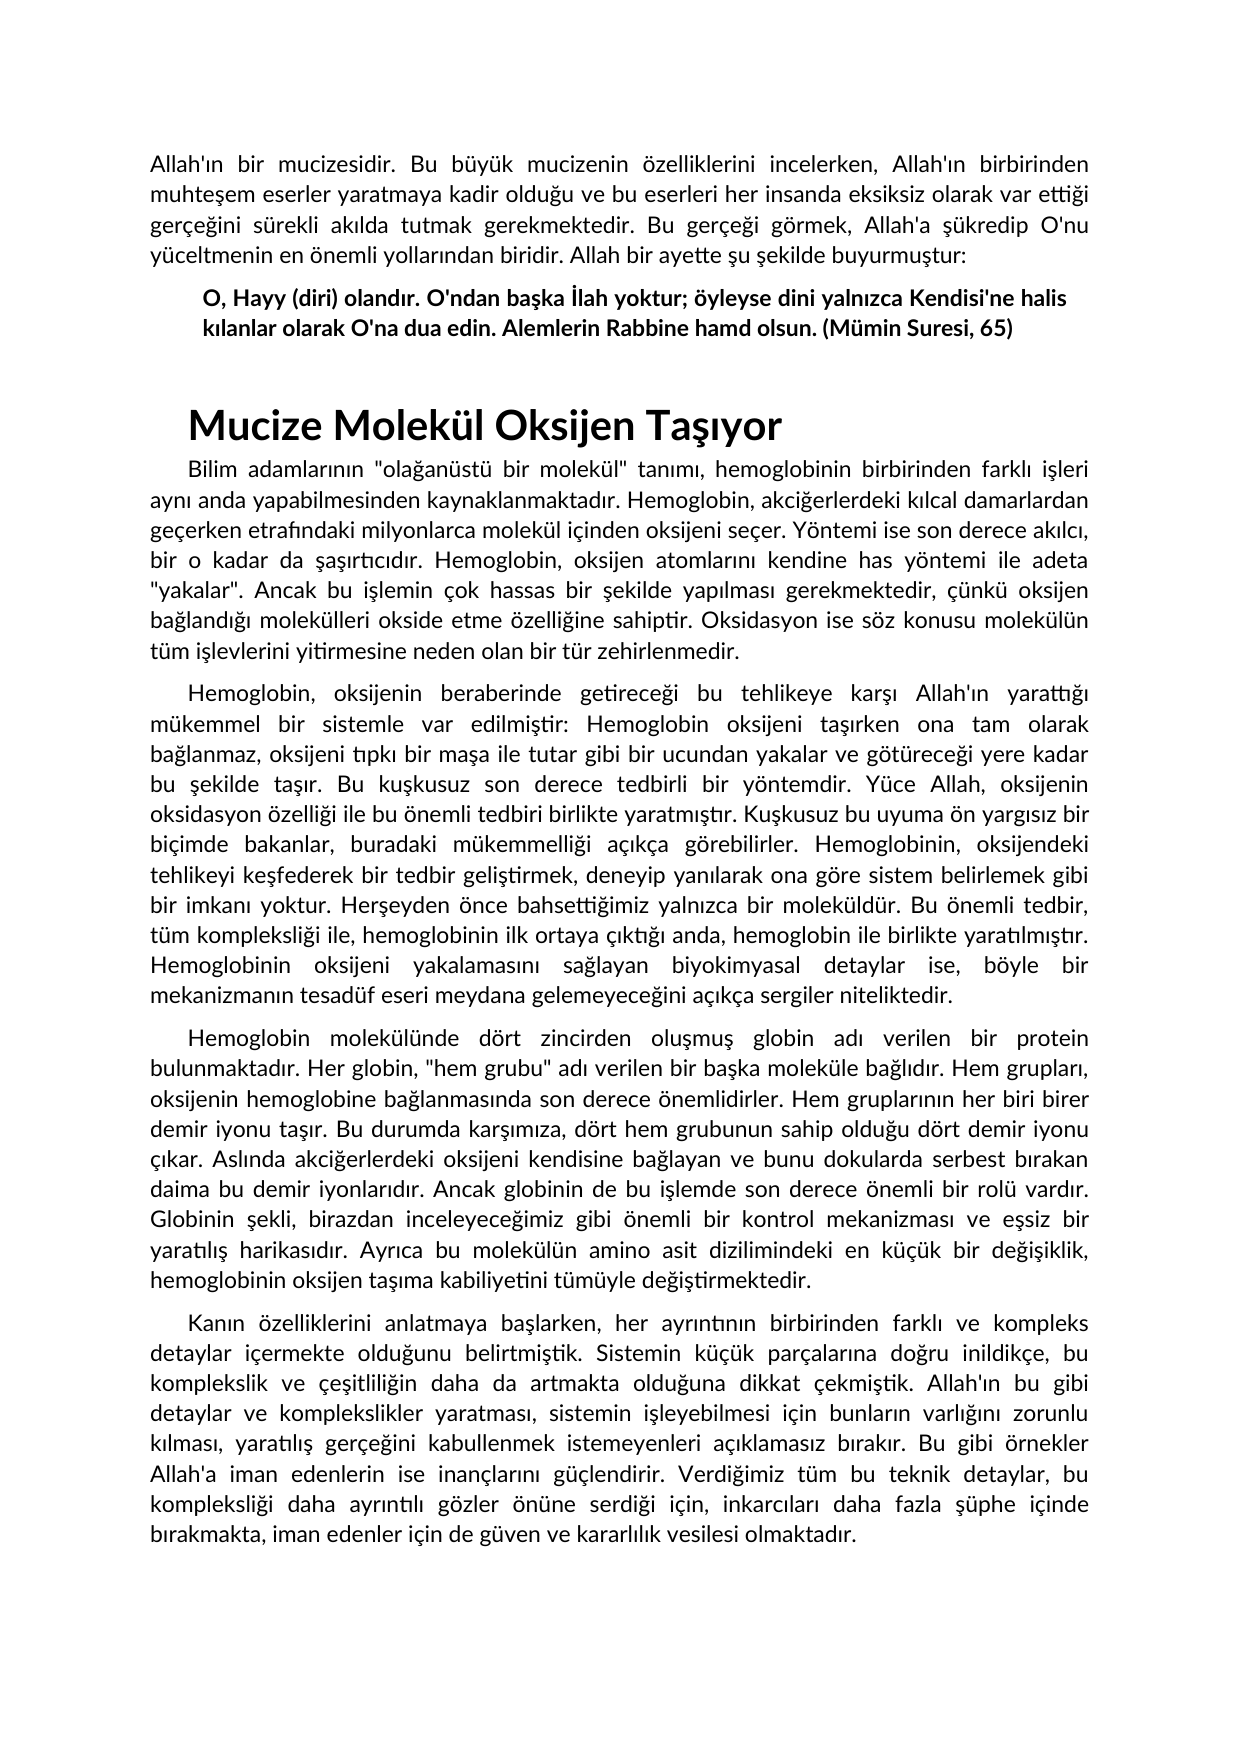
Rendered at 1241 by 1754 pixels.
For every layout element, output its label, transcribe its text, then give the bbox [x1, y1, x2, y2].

text Kanın özelliklerini anlatmaya başlarken, her ayrıntının birbirinden farklı ve kompleks detaylar içermekte olduğunu belirtmiştik. Sistemin küçük parçalarına doğru inildikçe, bu komplekslik ve çeşitliliğin daha da artmakta olduğuna dikkat çekmiştik. Allah'ın bu gibi detaylar ve komplekslikler yaratması, sistemin işleyebilmesi için bunların varlığını zorunlu kılması, yaratılış gerçeğini kabullenmek istemeyenleri açıklamasız bırakır. Bu gibi örnekler Allah'a iman edenlerin ise inançlarını güçlendirir. Verdiğimiz tüm bu teknik detaylar, bu kompleksliği daha ayrıntılı gözler önüne serdiği için, inkarcıları daha fazla şüphe içinde bırakmakta, iman edenler için de güven ve kararlılık vesilesi olmaktadır. [150, 1308, 1090, 1547]
text Hemoglobin molekülünde dört zincirden oluşmuş globin adı verilen bir protein bulunmaktadır. Her globin, "hem grubu" adı verilen bir başka moleküle bağlıdır. Hem grupları, oksijenin hemoglobine bağlanmasında son derece önemlidirler. Hem gruplarının her biri birer demir iyonu taşır. Bu durumda karşımıza, dört hem grubunun sahip olduğu dört demir iyonu çıkar. Aslında akciğerlerdeki oksijeni kendisine bağlayan ve bunu dokularda serbest bırakan daima bu demir iyonlarıdır. Ancak globinin de bu işlemde son derece önemli bir rolü vardır. Globinin şekli, birazdan inceleyeceğimiz gibi önemli bir kontrol mekanizması ve eşsiz bir yaratılış harikasıdır. Ayrıca bu molekülün amino asit dizilimindeki en küçük bir değişiklik, hemoglobinin oksijen taşıma kabiliyetini tümüyle değiştirmektedir. [150, 1024, 1090, 1293]
text O, Hayy (diri) olandır. O'ndan başka İlah yoktur; öyleyse dini yalnızca Kendisi'ne halis kılanlar olarak O'na dua edin. Alemlerin Rabbine hamd olsun. (Mümin Suresi, 65) [202, 283, 1068, 341]
text Bilim adamlarının "olağanüstü bir molekül" tanımı, hemoglobinin birbirinden farklı işleri aynı anda yapabilmesinden kaynaklanmaktadır. Hemoglobin, akciğerlerdeki kılcal damarlardan geçerken etrafındaki milyonlarca molekül içinden oksijeni seçer. Yöntemi ise son derece akılcı, bir o kadar da şaşırtıcıdır. Hemoglobin, oksijen atomlarını kendine has yöntemi ile adeta "yakalar". Ancak bu işlemin çok hassas bir şekilde yapılması gerekmektedir, çünkü oksijen bağlandığı molekülleri okside etme özelliğine sahiptir. Oksidasyon ise söz konusu molekülün tüm işlevlerini yitirmesine neden olan bir tür zehirlenmedir. [150, 455, 1090, 664]
text Hemoglobin, oksijenin beraberinde getireceği bu tehlikeye karşı Allah'ın yarattığı mükemmel bir sistemle var edilmiştir: Hemoglobin oksijeni taşırken ona tam olarak bağlanmaz, oksijeni tıpkı bir maşa ile tutar gibi bir ucundan yakalar ve götüreceği yere kadar bu şekilde taşır. Bu kuşkusuz son derece tedbirli bir yöntemdir. Yüce Allah, oksijenin oksidasyon özelliği ile bu önemli tedbiri birlikte yaratmıştır. Kuşkusuz bu uyuma ön yargısız bir biçimde bakanlar, buradaki mükemmelliği açıkça görebilirler. Hemoglobinin, oksijendeki tehlikeyi keşfederek bir tedbir geliştirmek, deneyip yanılarak ona göre sistem belirlemek gibi bir imkanı yoktur. Herşeyden önce bahsettiğimiz yalnızca bir moleküldür. Bu önemli tedbir, tüm kompleksliği ile, hemoglobinin ilk ortaya çıktığı anda, hemoglobin ile birlikte yaratılmıştır. Hemoglobinin oksijeni yakalamasını sağlayan biyokimyasal detaylar ise, böyle bir mekanizmanın tesadüf eseri meydana gelemeyeceğini açıkça sergiler niteliktedir. [150, 679, 1090, 1009]
subtitle Mucize Molekül Oksijen Taşıyor [187, 399, 1090, 449]
text Allah'ın bir mucizesidir. Bu büyük mucizenin özelliklerini incelerken, Allah'ın birbirinden muhteşem eserler yaratmaya kadir olduğu ve bu eserleri her insanda eksiksiz olarak var ettiği gerçeğini sürekli akılda tutmak gerekmektedir. Bu gerçeği görmek, Allah'a şükredip O'nu yüceltmenin en önemli yollarından biridir. Allah bir ayette şu şekilde buyurmuştur: [150, 150, 1090, 268]
